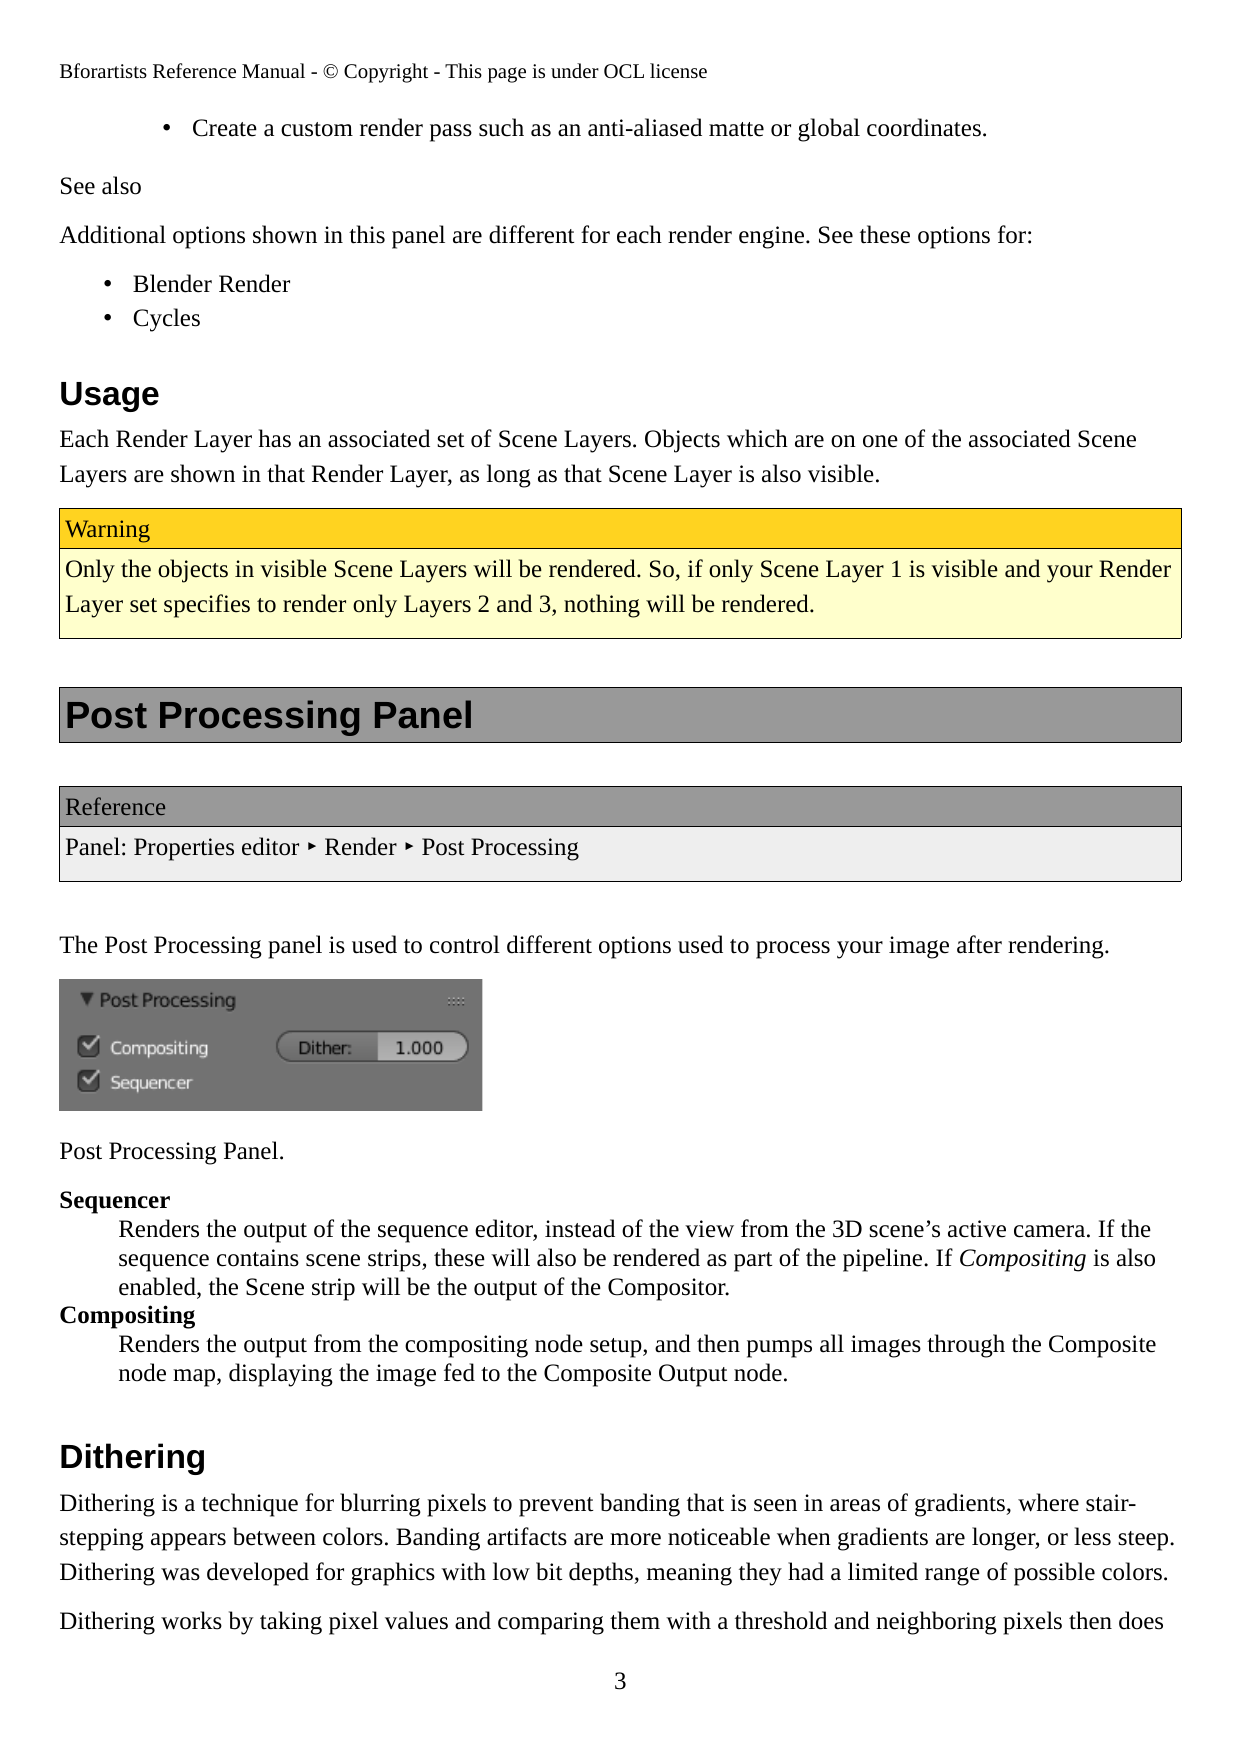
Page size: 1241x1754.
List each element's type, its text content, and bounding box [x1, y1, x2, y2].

picture [59, 979, 483, 1111]
text Dithering is a technique for blurring pixels to prevent banding that is seen in areas of gradients, where stair-stepping appears between colors. Banding artifacts are more noticeable when gradients are longer, or less steep. Dithering was developed for graphics with low bit depths, meaning they had a limited range of possible colors. [59, 1488, 1181, 1586]
list Create a custom render pass such as an anti-aliased matte or global coordinates. [162, 113, 1181, 141]
list Renders the output of the sequence editor, instead of the view from the 3D scene’s active camera. If the sequence contains scene strips, these will also be rendered as part of the pipeline. If Compositing is also enabled, the Scene strip will be the output of the Compositor. [118, 1214, 1181, 1300]
text Each Render Layer has an associated set of Scene Layers. Objects which are on one of the associated Scene Layers are shown in that Render Layer, as long as that Scene Layer is also visible. [59, 424, 1181, 488]
table_header Warning [60, 509, 1181, 548]
table_cell Only the objects in visible Scene Layers will be rendered. So, if only Scene Layer 1 is visible and your Render Layer set specifies to render only Layers 2 and 3, nothing will be rendered. [60, 549, 1181, 638]
text Additional options shown in this panel are different for each render engine. See these options for: [59, 220, 1181, 249]
subtitle Sequencer [59, 1185, 1181, 1214]
subtitle Dithering [59, 1437, 1181, 1476]
list Blender Render [103, 269, 1181, 298]
table_cell Panel: Properties editor ‣ Render ‣ Post Processing [60, 827, 1181, 881]
table_header Reference [60, 787, 1181, 826]
text Dithering works by taking pixel values and comparing them with a threshold and neighboring pixels then does [59, 1606, 1181, 1635]
list Cycles [103, 303, 1181, 332]
subtitle Compositing [59, 1300, 1181, 1329]
text The Post Processing panel is used to control different options used to process your image after rendering. [59, 930, 1181, 959]
list Renders the output from the compositing node setup, and then pumps all images through the Composite node map, displaying the image fed to the Composite Output node. [118, 1329, 1181, 1387]
subtitle Usage [59, 373, 1181, 412]
table_header Post Processing Panel [60, 688, 1181, 742]
text See also [59, 171, 1181, 199]
text Post Processing Panel. [59, 1136, 1181, 1165]
